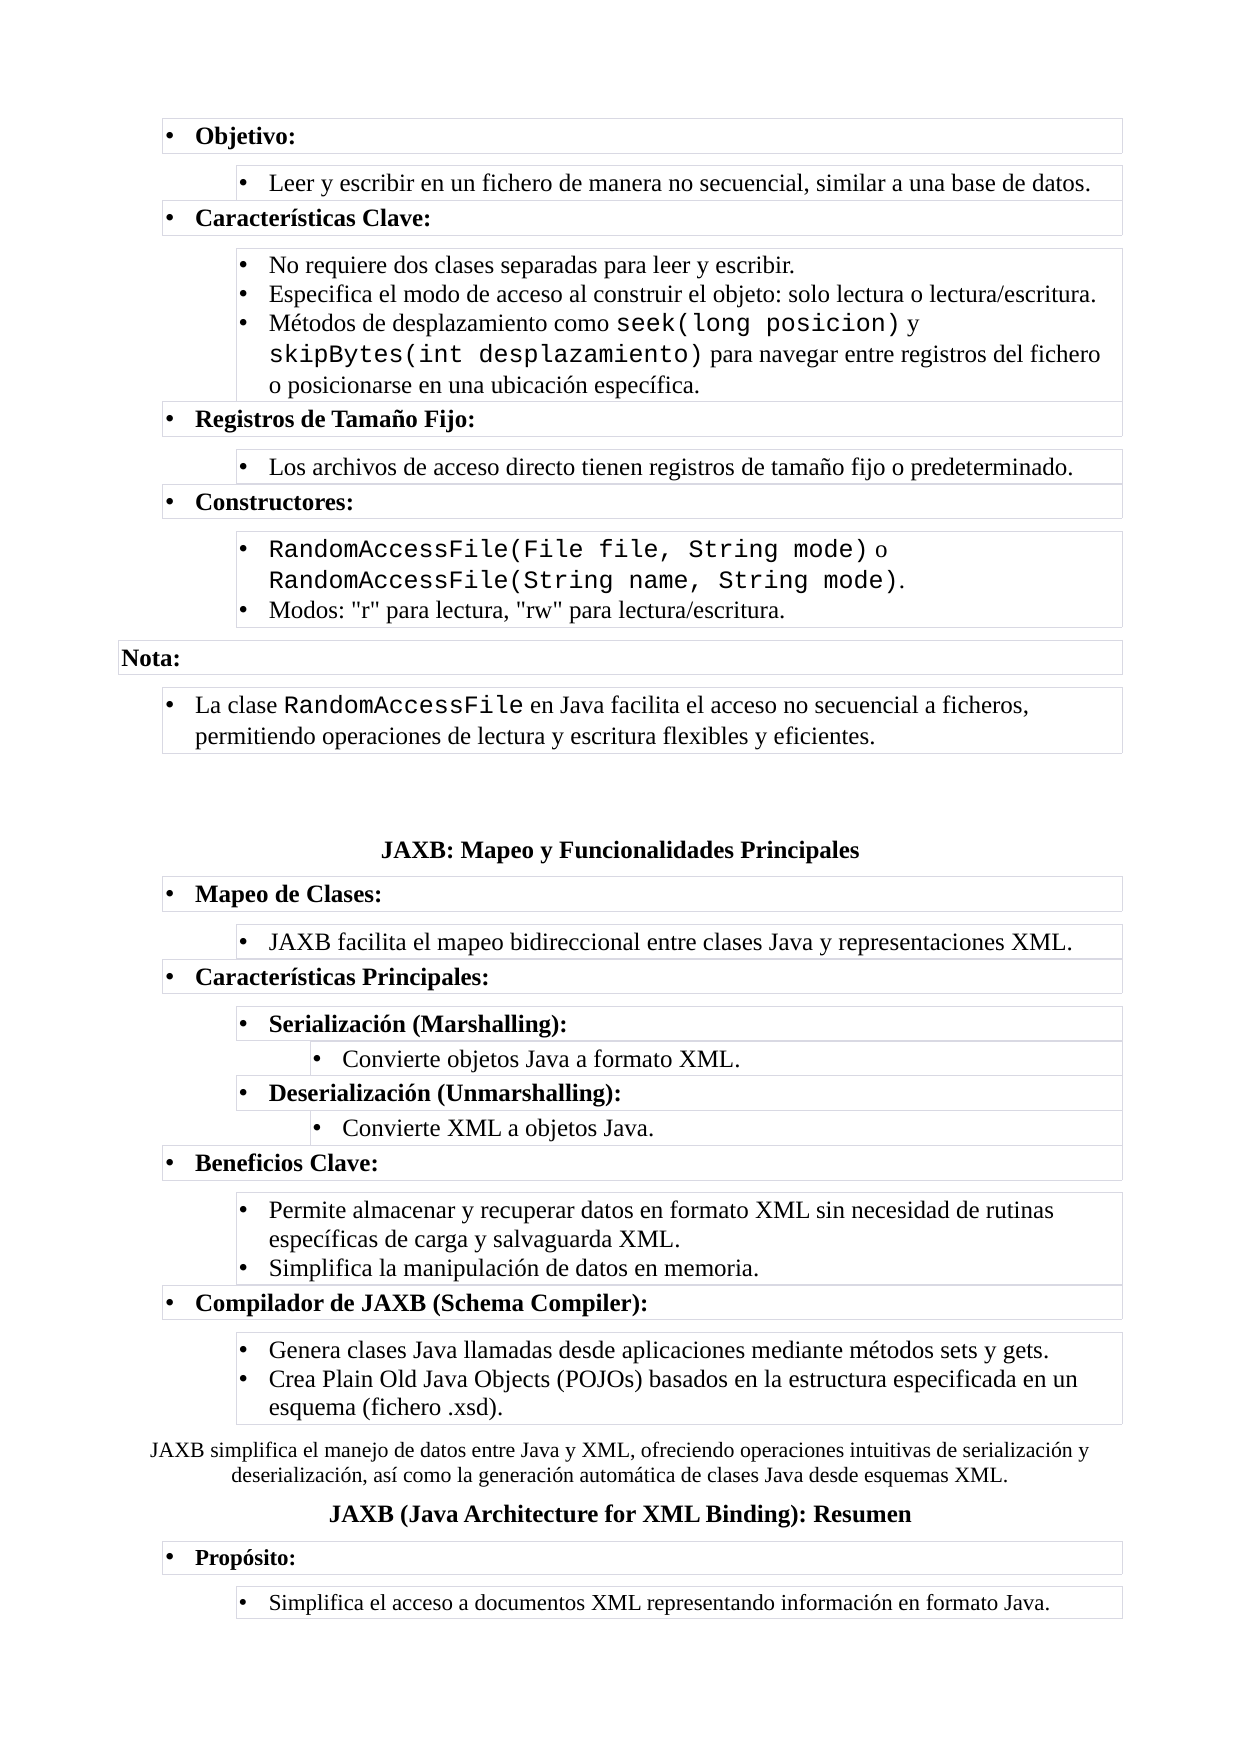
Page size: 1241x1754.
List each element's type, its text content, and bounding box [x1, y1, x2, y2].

list Constructores: [163, 485, 1122, 518]
list Beneficios Clave: [163, 1146, 1122, 1180]
list Registros de Tamaño Fijo: [163, 402, 1122, 436]
list Propósito: [163, 1542, 1122, 1574]
list Crea Plain Old Java Objects (POJOs) basados en la estructura especificada en un esquema (fichero .xsd). [237, 1361, 1122, 1424]
text JAXB: Mapeo y Funcionalidades Principales [118, 806, 1122, 864]
list Características Clave: [163, 201, 1122, 235]
list Serialización (Marshalling): [237, 1007, 1122, 1040]
list JAXB facilita el mapeo bidireccional entre clases Java y representaciones XML. [237, 925, 1122, 958]
text Nota: [119, 641, 1122, 674]
list Permite almacenar y recuperar datos en formato XML sin necesidad de rutinas específicas de carga y salvaguarda XML. [237, 1193, 1122, 1250]
list Leer y escribir en un fichero de manera no secuencial, similar a una base de datos. [237, 166, 1122, 200]
list Características Principales: [163, 960, 1122, 993]
text JAXB simplifica el manejo de datos entre Java y XML, ofreciendo operaciones intuitivas de serialización y deserialización, así como la generación automática de clases Java desde esquemas XML. [118, 1437, 1122, 1487]
list Mapeo de Clases: [163, 877, 1122, 911]
list RandomAccessFile(File file, String mode) o RandomAccessFile(String name, String mode). [237, 532, 1122, 592]
list Modos: "r" para lectura, "rw" para lectura/escritura. [237, 592, 1122, 627]
list Especifica el modo de acceso al construir el objeto: solo lectura o lectura/escritura. [237, 276, 1122, 305]
list Objetivo: [163, 119, 1122, 153]
list La clase RandomAccessFile en Java facilita el acceso no secuencial a ficheros, permitiendo operaciones de lectura y escritura flexibles y eficientes. [163, 688, 1122, 753]
list Deserialización (Unmarshalling): [237, 1076, 1122, 1110]
list Genera clases Java llamadas desde aplicaciones mediante métodos sets y gets. [237, 1333, 1122, 1361]
list Los archivos de acceso directo tienen registros de tamaño fijo o predeterminado. [237, 450, 1122, 483]
list Métodos de desplazamiento como seek(long posicion) y skipBytes(int desplazamiento) para navegar entre registros del fichero o posicionarse en una ubicación específica. [237, 305, 1122, 401]
list Simplifica el acceso a documentos XML representando información en formato Java. [237, 1587, 1122, 1618]
list Simplifica la manipulación de datos en memoria. [237, 1250, 1122, 1284]
list Compilador de JAXB (Schema Compiler): [163, 1286, 1122, 1319]
text JAXB (Java Architecture for XML Binding): Resumen [118, 1499, 1122, 1528]
list Convierte XML a objetos Java. [311, 1111, 1122, 1145]
list Convierte objetos Java a formato XML. [311, 1042, 1122, 1075]
list No requiere dos clases separadas para leer y escribir. [237, 249, 1122, 276]
